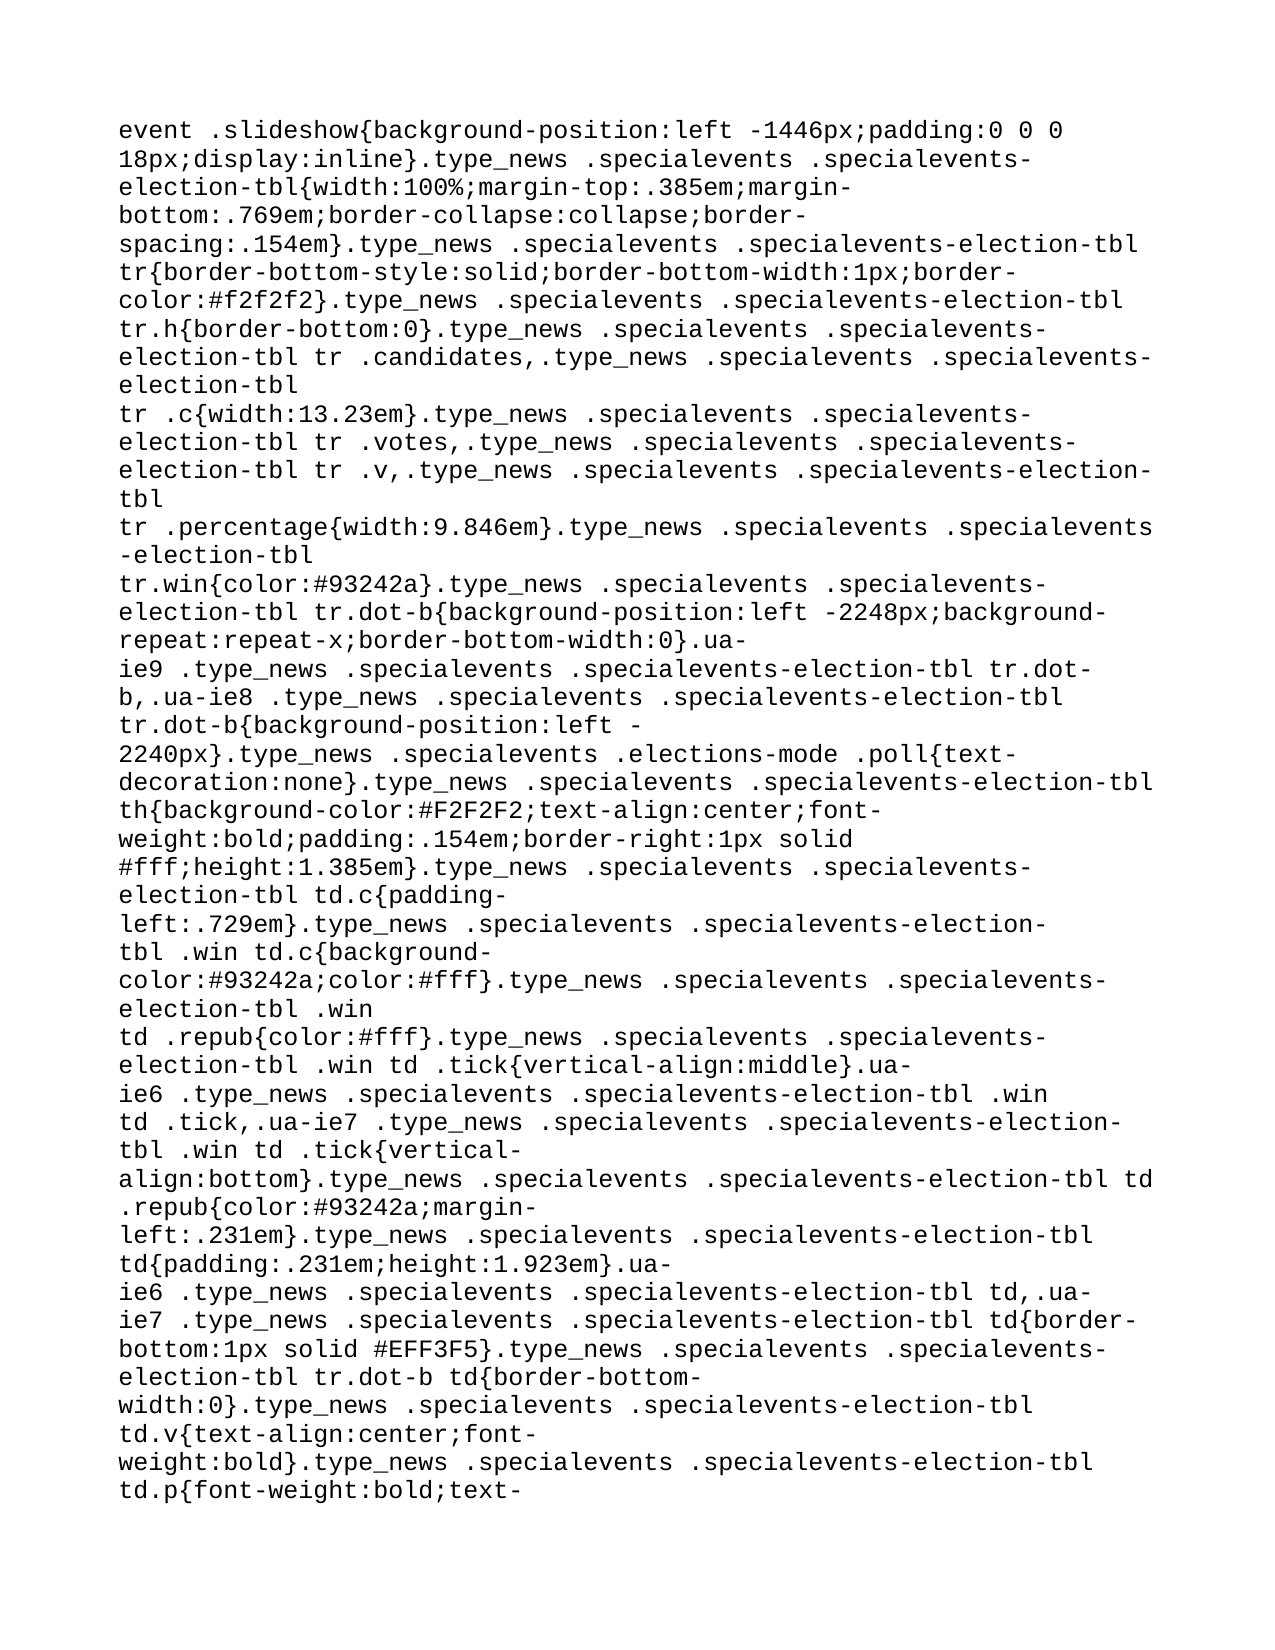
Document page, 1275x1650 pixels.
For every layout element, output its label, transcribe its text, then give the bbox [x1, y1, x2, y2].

text event .slideshow{background-position:left -1446px;padding:0 0 0 18px;display:inline}.type_news .specialevents .specialevents-election-tbl{width:100%;margin-top:.385em;margin-bottom:.769em;border-collapse:collapse;border-spacing:.154em}.type_news .specialevents .specialevents-election-tbl tr{border-bottom-style:solid;border-bottom-width:1px;border-color:#f2f2f2}.type_news .specialevents .specialevents-election-tbl tr.h{border-bottom:0}.type_news .specialevents .specialevents-election-tbl tr .candidates,.type_news .specialevents .specialevents-election-tbl tr .c{width:13.23em}.type_news .specialevents .specialevents-election-tbl tr .votes,.type_news .specialevents .specialevents-election-tbl tr .v,.type_news .specialevents .specialevents-election-tbl tr .percentage{width:9.846em}.type_news .specialevents .specialevents-election-tbl tr.win{color:#93242a}.type_news .specialevents .specialevents-election-tbl tr.dot-b{background-position:left -2248px;background-repeat:repeat-x;border-bottom-width:0}.ua-ie9 .type_news .specialevents .specialevents-election-tbl tr.dot-b,.ua-ie8 .type_news .specialevents .specialevents-election-tbl tr.dot-b{background-position:left -2240px}.type_news .specialevents .elections-mode .poll{text-decoration:none}.type_news .specialevents .specialevents-election-tbl th{background-color:#F2F2F2;text-align:center;font-weight:bold;padding:.154em;border-right:1px solid #fff;height:1.385em}.type_news .specialevents .specialevents-election-tbl td.c{padding-left:.729em}.type_news .specialevents .specialevents-election-tbl .win td.c{background-color:#93242a;color:#fff}.type_news .specialevents .specialevents-election-tbl .win td .repub{color:#fff}.type_news .specialevents .specialevents-election-tbl .win td .tick{vertical-align:middle}.ua-ie6 .type_news .specialevents .specialevents-election-tbl .win td .tick,.ua-ie7 .type_news .specialevents .specialevents-election-tbl .win td .tick{vertical-align:bottom}.type_news .specialevents .specialevents-election-tbl td .repub{color:#93242a;margin-left:.231em}.type_news .specialevents .specialevents-election-tbl td{padding:.231em;height:1.923em}.ua-ie6 .type_news .specialevents .specialevents-election-tbl td,.ua-ie7 .type_news .specialevents .specialevents-election-tbl td{border-bottom:1px solid #EFF3F5}.type_news .specialevents .specialevents-election-tbl tr.dot-b td{border-bottom-width:0}.type_news .specialevents .specialevents-election-tbl td.v{text-align:center;font-weight:bold}.type_news .specialevents .specialevents-election-tbl td.p{font-weight:bold;text- [118, 118, 1157, 1506]
